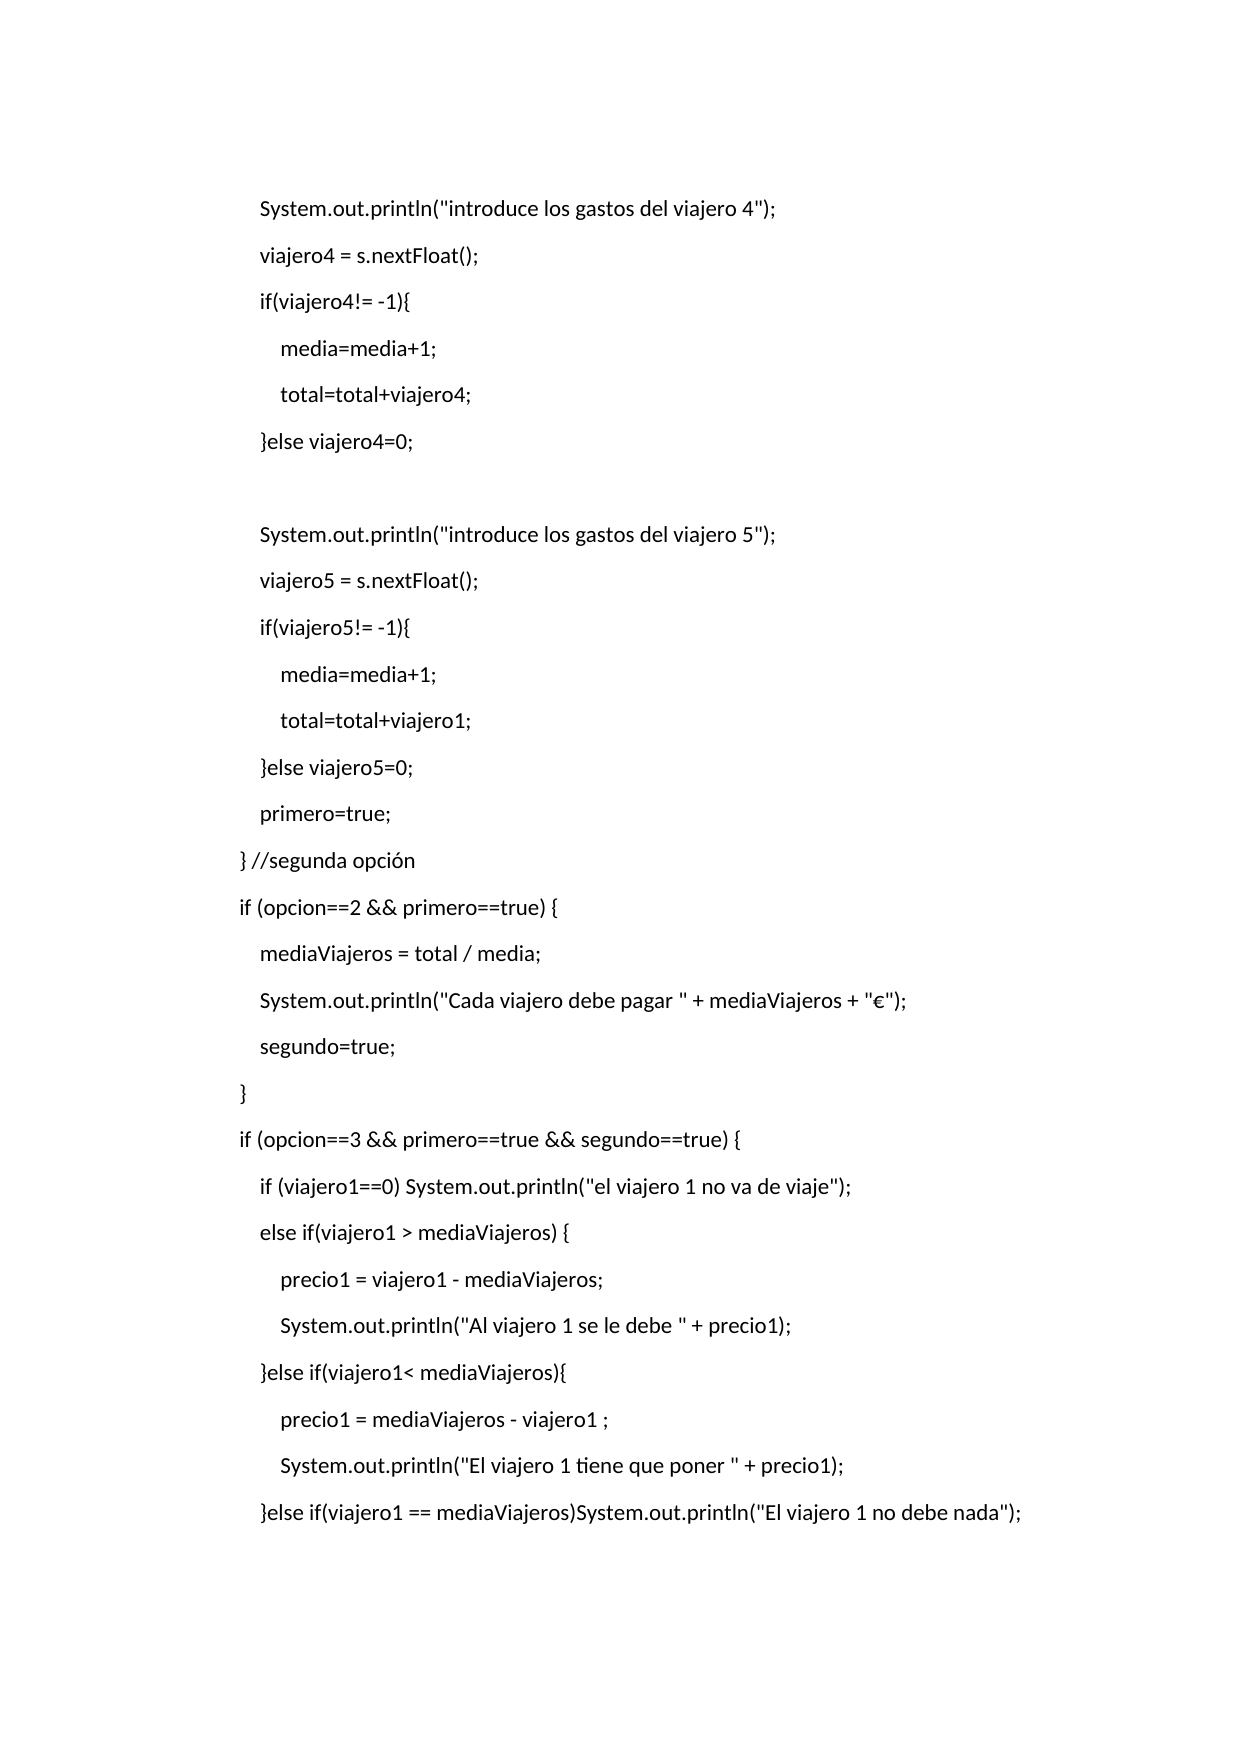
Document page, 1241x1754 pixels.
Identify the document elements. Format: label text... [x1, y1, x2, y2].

text media=media+1; [177, 334, 1063, 362]
text precio1 = viajero1 - mediaViajeros; [177, 1265, 1063, 1293]
text } //segunda opción [177, 846, 1063, 874]
text System.out.println("introduce los gastos del viajero 5"); [177, 520, 1063, 548]
text }else viajero4=0; [177, 427, 1063, 455]
text precio1 = mediaViajeros - viajero1 ; [177, 1405, 1063, 1433]
text if(viajero5!= -1){ [177, 613, 1063, 641]
text }else if(viajero1 == mediaViajeros)System.out.println("El viajero 1 no debe nada"); [177, 1498, 1063, 1526]
text if (opcion==2 && primero==true) { [177, 893, 1063, 921]
text if(viajero4!= -1){ [177, 287, 1063, 315]
text if (viajero1==0) System.out.println("el viajero 1 no va de viaje"); [177, 1172, 1063, 1200]
text media=media+1; [177, 660, 1063, 688]
text } [177, 1079, 1063, 1107]
text System.out.println("Al viajero 1 se le debe " + precio1); [177, 1312, 1063, 1340]
text viajero4 = s.nextFloat(); [177, 241, 1063, 269]
text }else if(viajero1< mediaViajeros){ [177, 1358, 1063, 1386]
text System.out.println("introduce los gastos del viajero 4"); [177, 194, 1063, 222]
text viajero5 = s.nextFloat(); [177, 567, 1063, 595]
text total=total+viajero4; [177, 380, 1063, 408]
text primero=true; [177, 799, 1063, 827]
text segundo=true; [177, 1032, 1063, 1060]
text else if(viajero1 > mediaViajeros) { [177, 1218, 1063, 1247]
text mediaViajeros = total / media; [177, 939, 1063, 967]
text }else viajero5=0; [177, 753, 1063, 781]
text total=total+viajero1; [177, 706, 1063, 734]
text System.out.println("Cada viajero debe pagar " + mediaViajeros + "€"); [177, 986, 1063, 1014]
text if (opcion==3 && primero==true && segundo==true) { [177, 1125, 1063, 1153]
text System.out.println("El viajero 1 tiene que poner " + precio1); [177, 1451, 1063, 1479]
